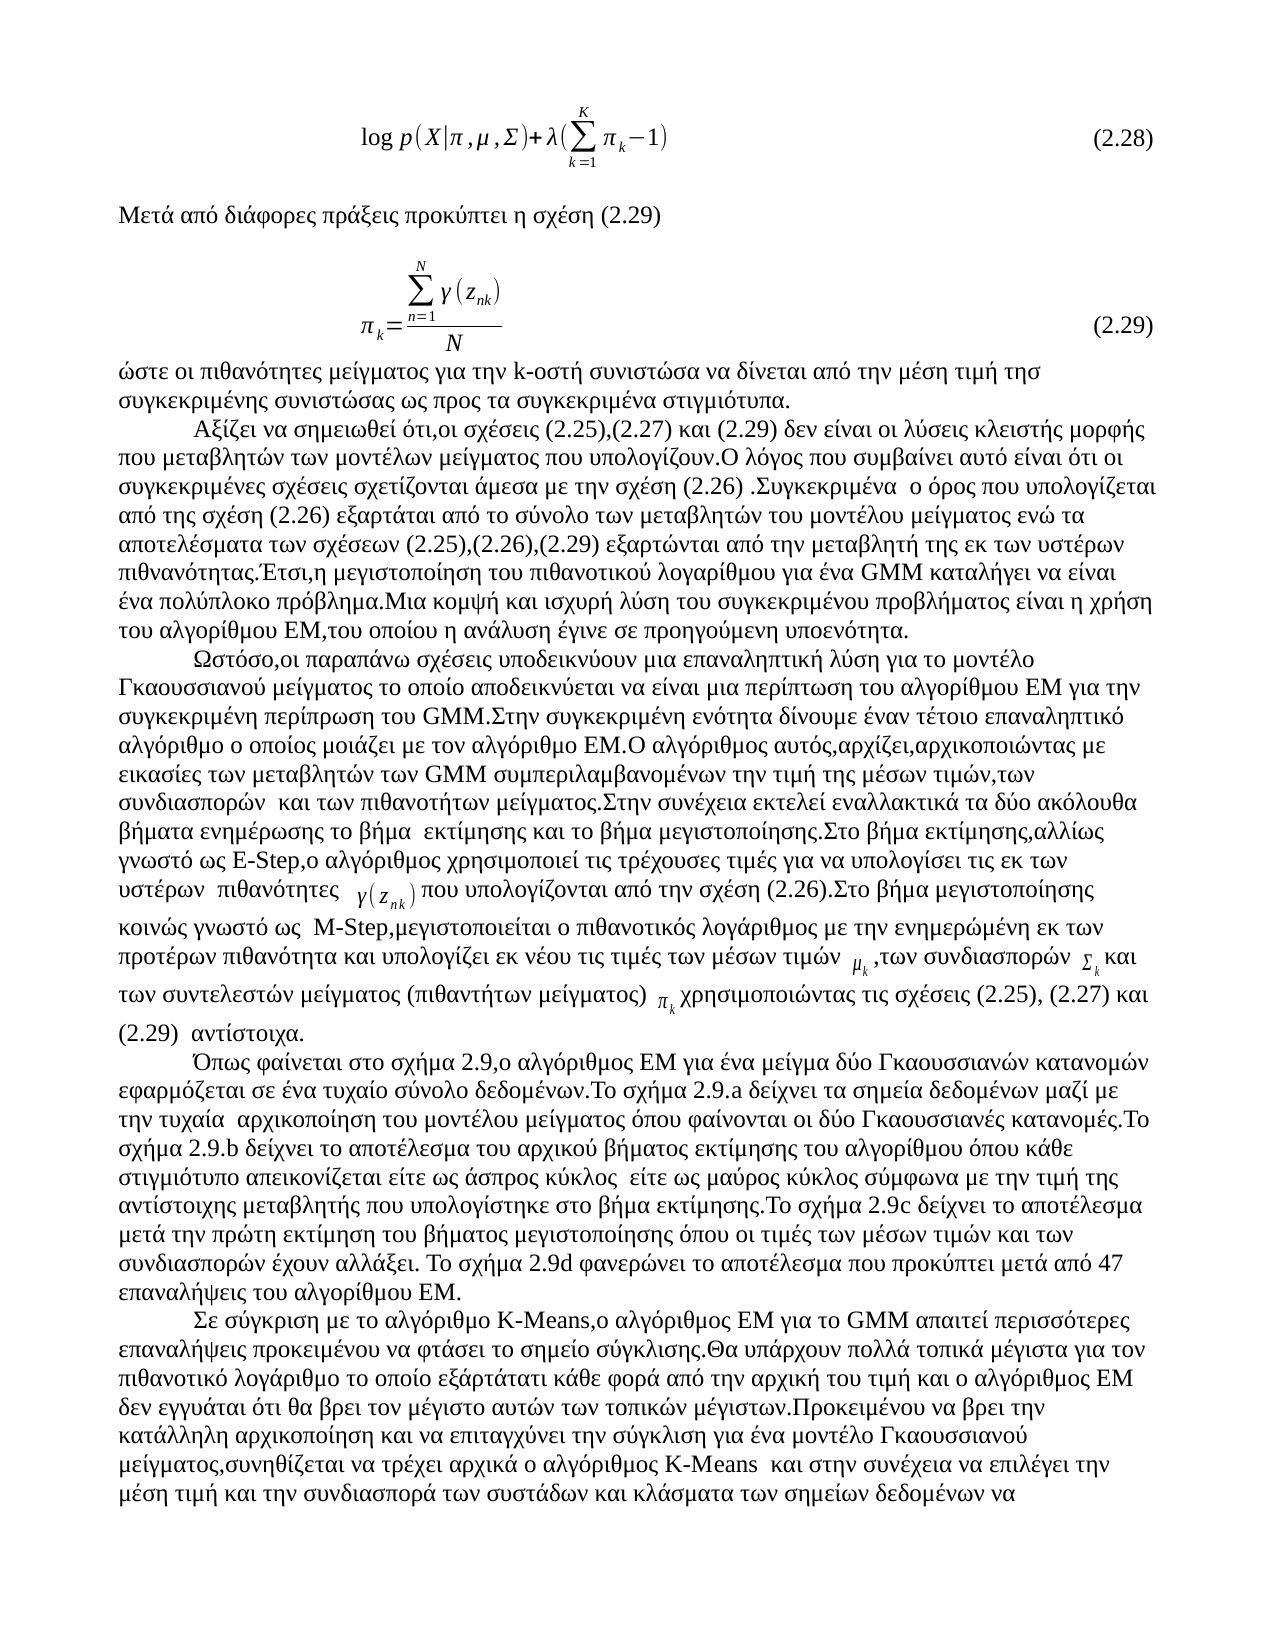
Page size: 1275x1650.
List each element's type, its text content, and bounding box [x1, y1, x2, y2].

text Αξίζει να σημειωθεί ότι,οι σχέσεις (2.25),(2.27) και (2.29) δεν είναι οι λύσεις κλειστής μορφής που μεταβλητών των μοντέλων μείγματος που υπολογίζουν.Ο λόγος που συμβαίνει αυτό είναι ότι οι συγκεκριμένες σχέσεις σχετίζονται άμεσα με την σχέση (2.26) .Συγκεκριμένα ο όρος που υπολογίζεται από της σχέση (2.26) εξαρτάται από το σύνολο των μεταβλητών του μοντέλου μείγματος ενώ τα αποτελέσματα των σχέσεων (2.25),(2.26),(2.29) εξαρτώνται από την μεταβλητή της εκ των υστέρων πιθνανότητας.Έτσι,η μεγιστοποίηση του πιθανοτικού λογαρίθμου για ένα GMM καταλήγει να είναι ένα πολύπλοκο πρόβλημα.Μια κομψή και ισχυρή λύση του συγκεκριμένου προβλήματος είναι η χρήση του αλγορίθμου ΕΜ,του οποίου η ανάλυση έγινε σε προηγούμενη υποενότητα. [118, 414, 1157, 644]
text ώστε οι πιθανότητες μείγματος για την k-οστή συνιστώσα να δίνεται από την μέση τιμή τησ συγκεκριμένης συνιστώσας ως προς τα συγκεκριμένα στιγμιότυπα. [118, 356, 1157, 414]
text (2.28) [118, 104, 1157, 171]
text Ωστόσο,οι παραπάνω σχέσεις υποδεικνύουν μια επαναληπτική λύση για το μοντέλο Γκαουσσιανού μείγματος το οποίο αποδεικνύεται να είναι μια περίπτωση του αλγορίθμου ΕΜ για την συγκεκριμένη περίπρωση του GMM.Στην συγκεκριμένη ενότητα δίνουμε έναν τέτοιο επαναληπτικό αλγόριθμο o οποίος μοιάζει με τον αλγόριθμο ΕΜ.O αλγόριθμος αυτός,αρχίζει,αρχικοποιώντας με εικασίες των μεταβλητών των GMM συμπεριλαμβανομένων την τιμή της μέσων τιμών,των συνδιασπορών και των πιθανοτήτων μείγματος.Στην συνέχεια εκτελεί εναλλακτικά τα δύο ακόλουθα βήματα ενημέρωσης το βήμα εκτίμησης και το βήμα μεγιστοποίησης.Στο βήμα εκτίμησης,αλλίως γνωστό ως E-Step,ο αλγόριθμος χρησιμοποιεί τις τρέχουσες τιμές για να υπολογίσει τις εκ των υστέρων πιθανότητες που υπολογίζονται από την σχέση (2.26).Στο βήμα μεγιστοποίησης κοινώς γνωστό ως Μ-Step,μεγιστοποιείται ο πιθανοτικός λογάριθμος με την ενημερώμένη εκ των προτέρων πιθανότητα και υπολογίζει εκ νέου τις τιμές των μέσων τιμών ,των συνδιασπορών και των συντελεστών μείγματος (πιθαντήτων μείγματος) χρησιμοποιώντας τις σχέσεις (2.25), (2.27) και (2.29) αντίστοιχα. [118, 644, 1157, 1047]
text Όπως φαίνεται στο σχήμα 2.9,ο αλγόριθμος ΕΜ για ένα μείγμα δύο Γκαουσσιανών κατανομών εφαρμόζεται σε ένα τυχαίο σύνολο δεδομένων.Το σχήμα 2.9.a δείχνει τα σημεία δεδομένων μαζί με την τυχαία αρχικοποίηση του μοντέλου μείγματος όπου φαίνονται οι δύο Γκαουσσιανές κατανομές.Το σχήμα 2.9.b δείχνει το αποτέλεσμα του αρχικού βήματος εκτίμησης του αλγορίθμου όπου κάθε στιγμιότυπο απεικονίζεται είτε ως άσπρος κύκλος είτε ως μαύρος κύκλος σύμφωνα με την τιμή της αντίστοιχης μεταβλητής που υπολογίστηκε στο βήμα εκτίμησης.Το σχήμα 2.9c δείχνει το αποτέλεσμα μετά την πρώτη εκτίμηση του βήματος μεγιστοποίησης όπου οι τιμές των μέσων τιμών και των συνδιασπορών έχουν αλλάξει. Το σχήμα 2.9d φανερώνει το αποτέλεσμα που προκύπτει μετά από 47 επαναλήψεις του αλγορίθμου ΕΜ. [118, 1047, 1157, 1305]
text (2.29) [118, 257, 1157, 356]
text Μετά από διάφορες πράξεις προκύπτει η σχέση (2.29) [118, 200, 1157, 229]
text Σε σύγκριση με το αλγόριθμο Κ-Μeans,o αλγόριθμος ΕΜ για το GMM απαιτεί περισσότερες επαναλήψεις προκειμένου να φτάσει το σημείο σύγκλισης.Θα υπάρχουν πολλά τοπικά μέγιστα για τον πιθανοτικό λογάριθμο το οποίο εξάρτάτατι κάθε φορά από την αρχική του τιμή και ο αλγόριθμος ΕΜ δεν εγγυάται ότι θα βρει τον μέγιστο αυτών των τοπικών μέγιστων.Προκειμένου να βρει την κατάλληλη αρχικοποίηση και να επιταγχύνει την σύγκλιση για ένα μοντέλο Γκαουσσιανού μείγματος,συνηθίζεται να τρέχει αρχικά ο αλγόριθμος Κ-Μeans και στην συνέχεια να επιλέγει την μέση τιμή και την συνδιασπορά των συστάδων και κλάσματα των σημείων δεδομένων να τοποθετούνται στις αντίστοιχες συστάδες,ώστε να αρχικοποιηθούν οι τιμές αντίστοιχα.Ένα άλλο πρόβλημα του αλγορίθμου EM για το GMM είναι η μοναδικότητα της πιθανοττικής συνάρτησης όπου η Γκαουσσιανή συνιστώσα καταρέει παών σε ένα σημείο δεδομένων.Είναι λογικό να αποφεύγεται αυτή η μοναδικότητα με την χρήση ορισμένων ευριστικών μεθόδων όπως για παράδειγμα ο εντοπισμός της Γκαουσσιανής κατανομής που καταρέει και επαναθέτοντας τις τιμές των μέσων τιμων και των συνδιασπορών και έπειτα να συνεχίζεται ηβελτιστοποίηση. [118, 1305, 1157, 1507]
